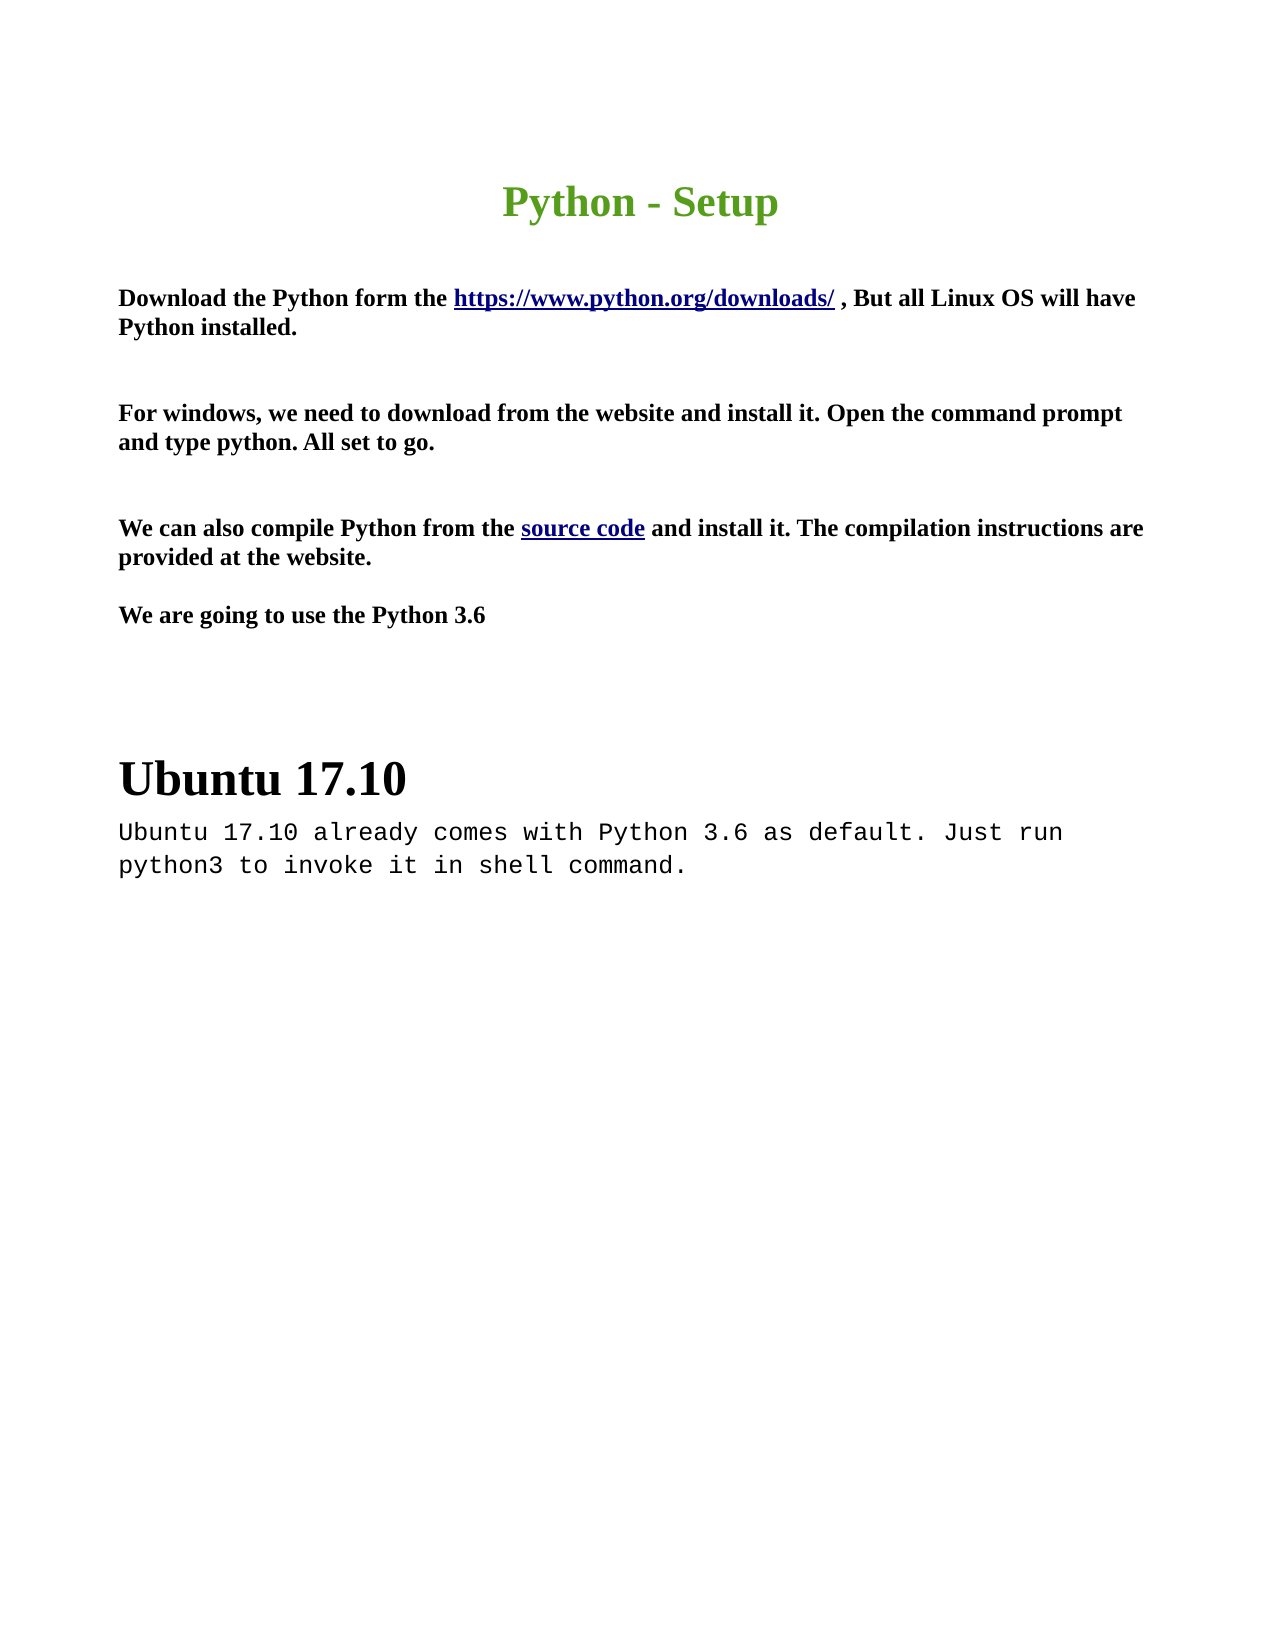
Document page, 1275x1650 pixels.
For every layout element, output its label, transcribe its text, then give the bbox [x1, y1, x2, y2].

text For windows, we need to download from the website and install it. Open the command prompt and type python. All set to go. [118, 398, 1157, 456]
subtitle Ubuntu 17.10 [118, 749, 1157, 807]
text We are going to use the Python 3.6 [118, 600, 1157, 629]
text Python - Setup [118, 176, 1157, 226]
text We can also compile Python from the source code and install it. The compilation instructions are provided at the website. [118, 513, 1157, 571]
text Ubuntu 17.10 already comes with Python 3.6 as default. Just run python3 to invoke it in shell command. [118, 819, 1157, 881]
text Download the Python form the https://www.python.org/downloads/ , But all Linux OS will have Python installed. [118, 283, 1157, 341]
